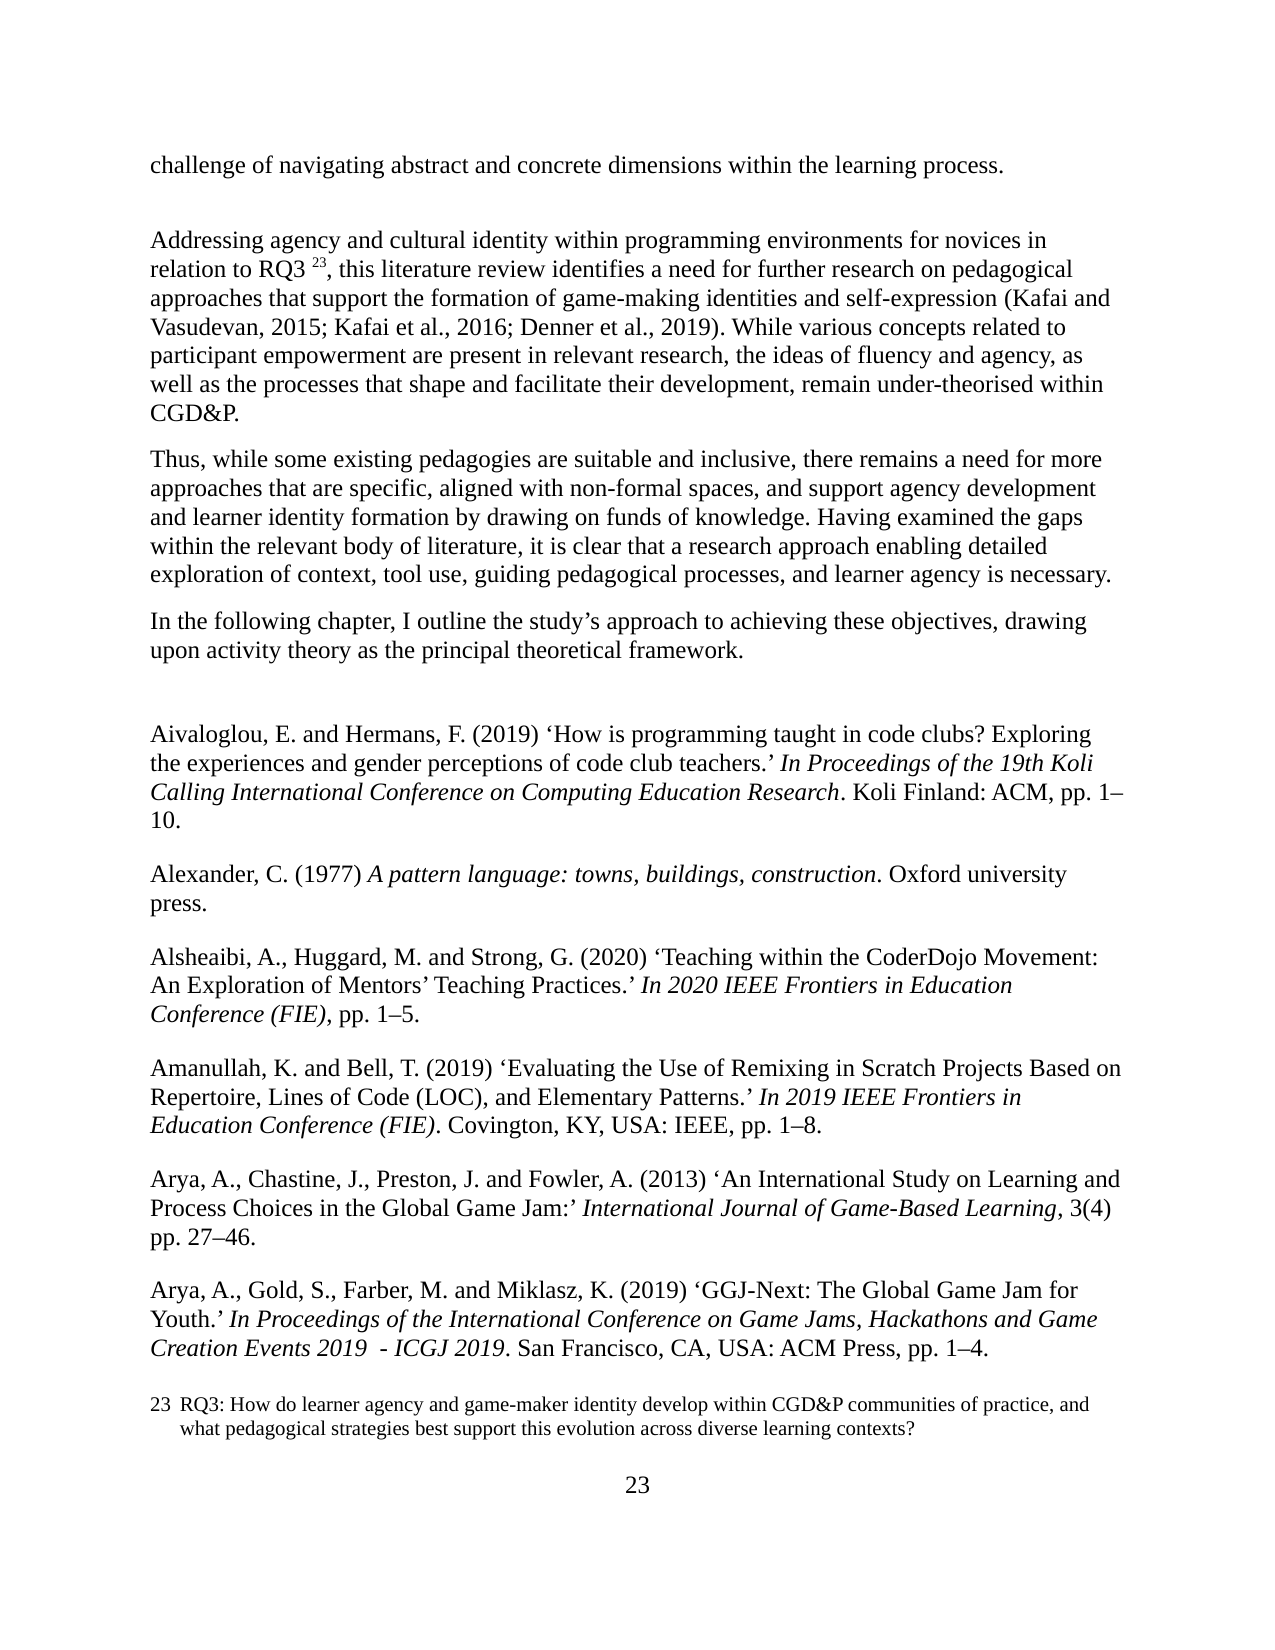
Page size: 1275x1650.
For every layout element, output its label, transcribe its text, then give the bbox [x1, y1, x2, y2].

text RQ3: How do learner agency and game-maker identity develop within CGD&P communities of practice, and what pedagogical strategies best support this evolution across diverse learning contexts? [150, 1392, 1125, 1440]
text Arya, A., Chastine, J., Preston, J. and Fowler, A. (2013) ‘An International Study on Learning and Process Choices in the Global Game Jam:’ International Journal of Game-Based Learning, 3(4) pp. 27–46. [150, 1164, 1125, 1251]
text Amanullah, K. and Bell, T. (2019) ‘Evaluating the Use of Remixing in Scratch Projects Based on Repertoire, Lines of Code (LOC), and Elementary Patterns.’ In 2019 IEEE Frontiers in Education Conference (FIE). Covington, KY, USA: IEEE, pp. 1–8. [150, 1053, 1125, 1139]
text Thus, while some existing pedagogies are suitable and inclusive, there remains a need for more approaches that are specific, aligned with non-formal spaces, and support agency development and learner identity formation by drawing on funds of knowledge. Having examined the gaps within the relevant body of literature, it is clear that a research approach enabling detailed exploration of context, tool use, guiding pedagogical processes, and learner agency is necessary. [150, 444, 1125, 588]
text In the following chapter, I outline the study’s approach to achieving these objectives, drawing upon activity theory as the principal theoretical framework. [150, 606, 1125, 664]
text Arya, A., Gold, S., Farber, M. and Miklasz, K. (2019) ‘GGJ-Next: The Global Game Jam for Youth.’ In Proceedings of the International Conference on Game Jams, Hackathons and Game Creation Events 2019 - ICGJ 2019. San Francisco, CA, USA: ACM Press, pp. 1–4. [150, 1276, 1125, 1362]
text Aivaloglou, E. and Hermans, F. (2019) ‘How is programming taught in code clubs? Exploring the experiences and gender perceptions of code club teachers.’ In Proceedings of the 19th Koli Calling International Conference on Computing Education Research. Koli Finland: ACM, pp. 1–10. [150, 719, 1125, 834]
text Alexander, C. (1977) A pattern language: towns, buildings, construction. Oxford university press. [150, 859, 1125, 917]
text Alsheaibi, A., Huggard, M. and Strong, G. (2020) ‘Teaching within the CoderDojo Movement: An Exploration of Mentors’ Teaching Practices.’ In 2020 IEEE Frontiers in Education Conference (FIE), pp. 1–5. [150, 942, 1125, 1028]
text Addressing agency and cultural identity within programming environments for novices in relation to RQ3 , this literature review identifies a need for further research on pedagogical approaches that support the formation of game-making identities and self-expression (Kafai and Vasudevan, 2015; Kafai et al., 2016; Denner et al., 2019). While various concepts related to participant empowerment are present in relevant research, the ideas of fluency and agency, as well as the processes that shape and facilitate their development, remain under-theorised within CGD&P. [150, 225, 1125, 427]
text challenge of navigating abstract and concrete dimensions within the learning process. [150, 150, 1125, 207]
